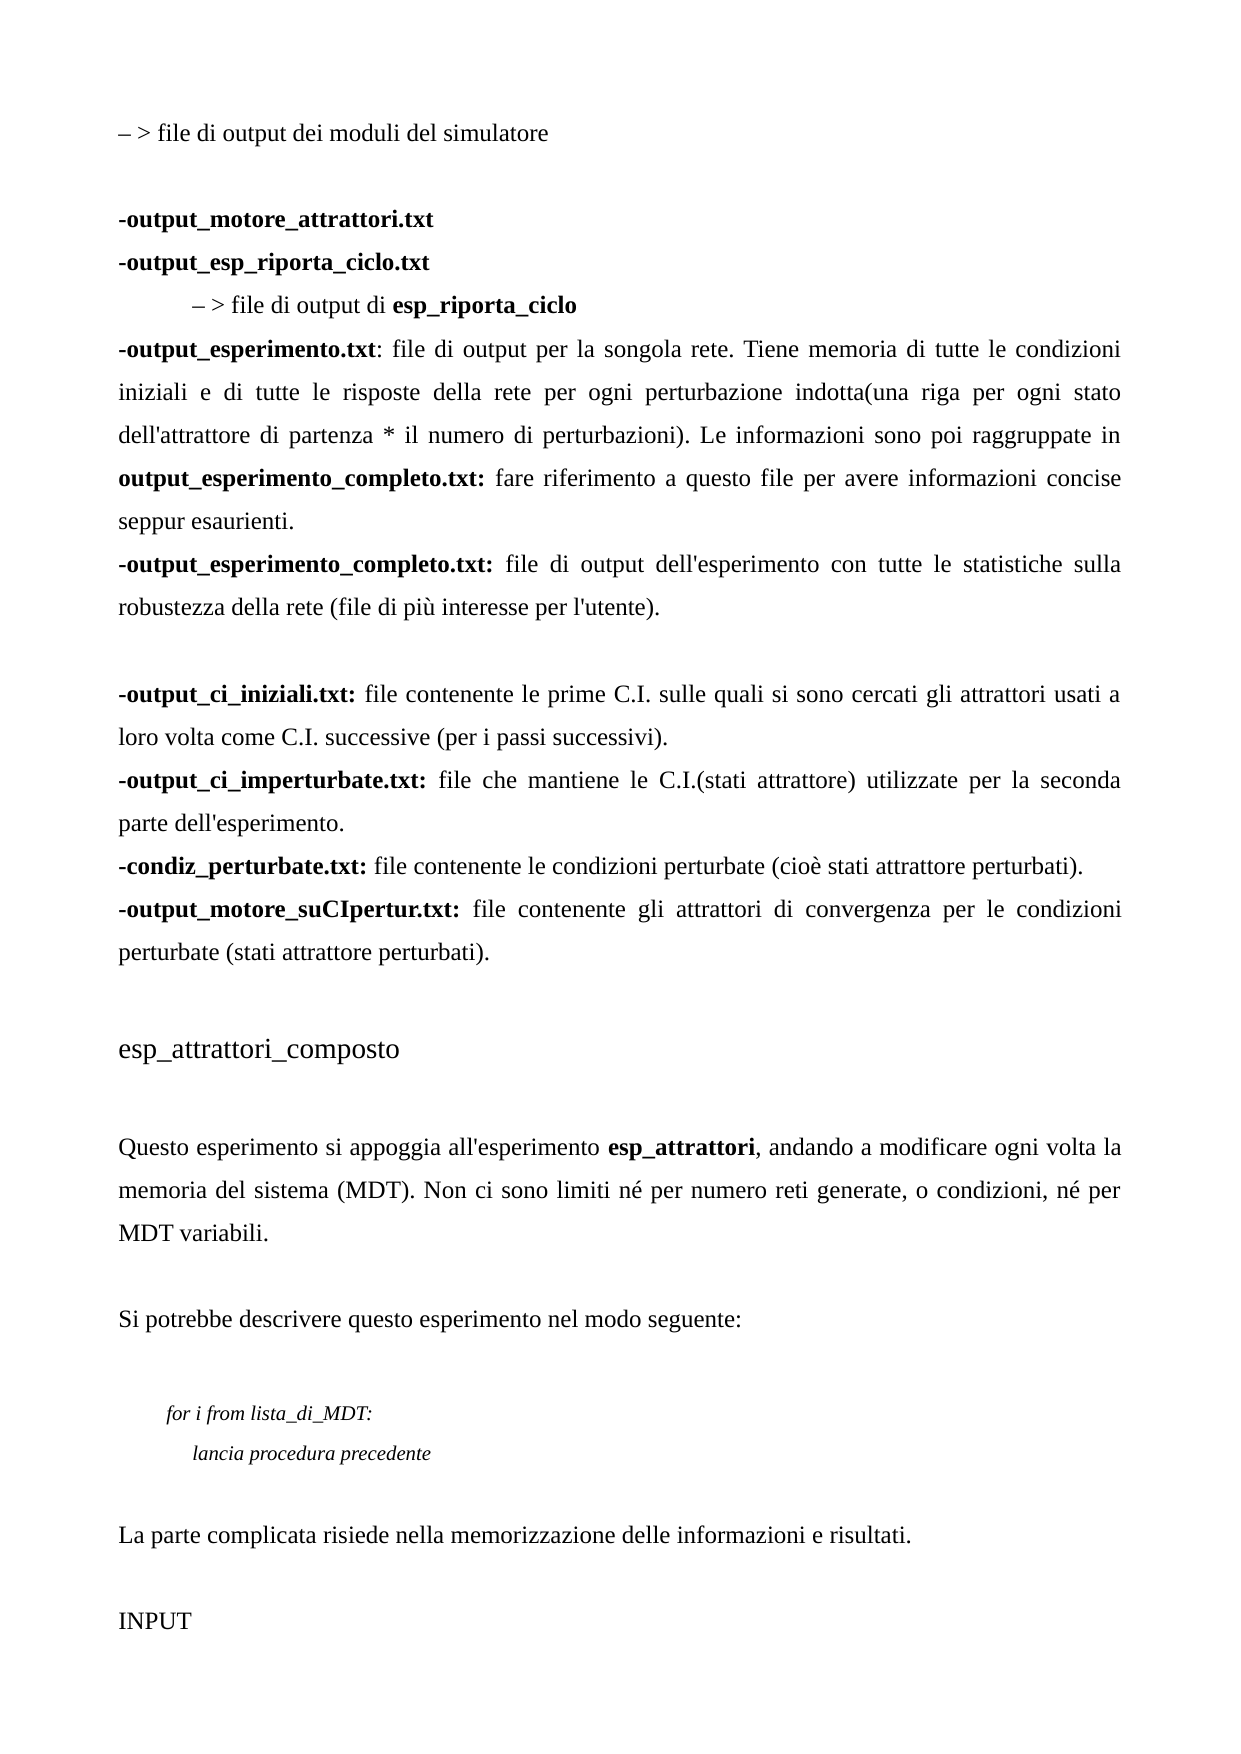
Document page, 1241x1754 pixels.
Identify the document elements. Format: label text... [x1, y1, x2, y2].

text Si potrebbe descrivere questo esperimento nel modo seguente: [118, 1304, 1122, 1333]
text Questo esperimento si appoggia all'esperimento esp_attrattori, andando a modificare ogni volta la memoria del sistema (MDT). Non ci sono limiti né per numero reti generate, o condizioni, né per MDT variabili. [118, 1132, 1122, 1247]
text – > file di output dei moduli del simulatore [118, 118, 1122, 147]
text INPUT [118, 1606, 1122, 1635]
text -output_ci_imperturbate.txt: file che mantiene le C.I.(stati attrattore) utilizzate per la seconda parte dell'esperimento. [118, 765, 1122, 837]
text – > file di output di esp_riporta_ciclo [118, 291, 1122, 319]
text lancia procedura precedente [118, 1441, 1122, 1465]
text -condiz_perturbate.txt: file contenente le condizioni perturbate (cioè stati attrattore perturbati). [118, 851, 1122, 880]
text -output_esp_riporta_ciclo.txt [118, 247, 1122, 276]
text -output_ci_iniziali.txt: file contenente le prime C.I. sulle quali si sono cercati gli attrattori usati a loro volta come C.I. successive (per i passi successivi). [118, 679, 1122, 751]
text -output_esperimento_completo.txt: file di output dell'esperimento con tutte le statistiche sulla robustezza della rete (file di più interesse per l'utente). [118, 549, 1122, 621]
text -output_esperimento.txt: file di output per la songola rete. Tiene memoria di tutte le condizioni iniziali e di tutte le risposte della rete per ogni perturbazione indotta(una riga per ogni stato dell'attrattore di partenza * il numero di perturbazioni). Le informazioni sono poi raggruppate in output_esperimento_completo.txt: fare riferimento a questo file per avere informazioni concise seppur esaurienti. [118, 334, 1122, 535]
text esp_attrattori_composto [118, 1031, 1122, 1064]
text La parte complicata risiede nella memorizzazione delle informazioni e risultati. [118, 1520, 1122, 1548]
text -output_motore_suCIpertur.txt: file contenente gli attrattori di convergenza per le condizioni perturbate (stati attrattore perturbati). [118, 894, 1122, 966]
text -output_motore_attrattori.txt [118, 204, 1122, 233]
text for i from lista_di_MDT: [118, 1397, 1122, 1426]
